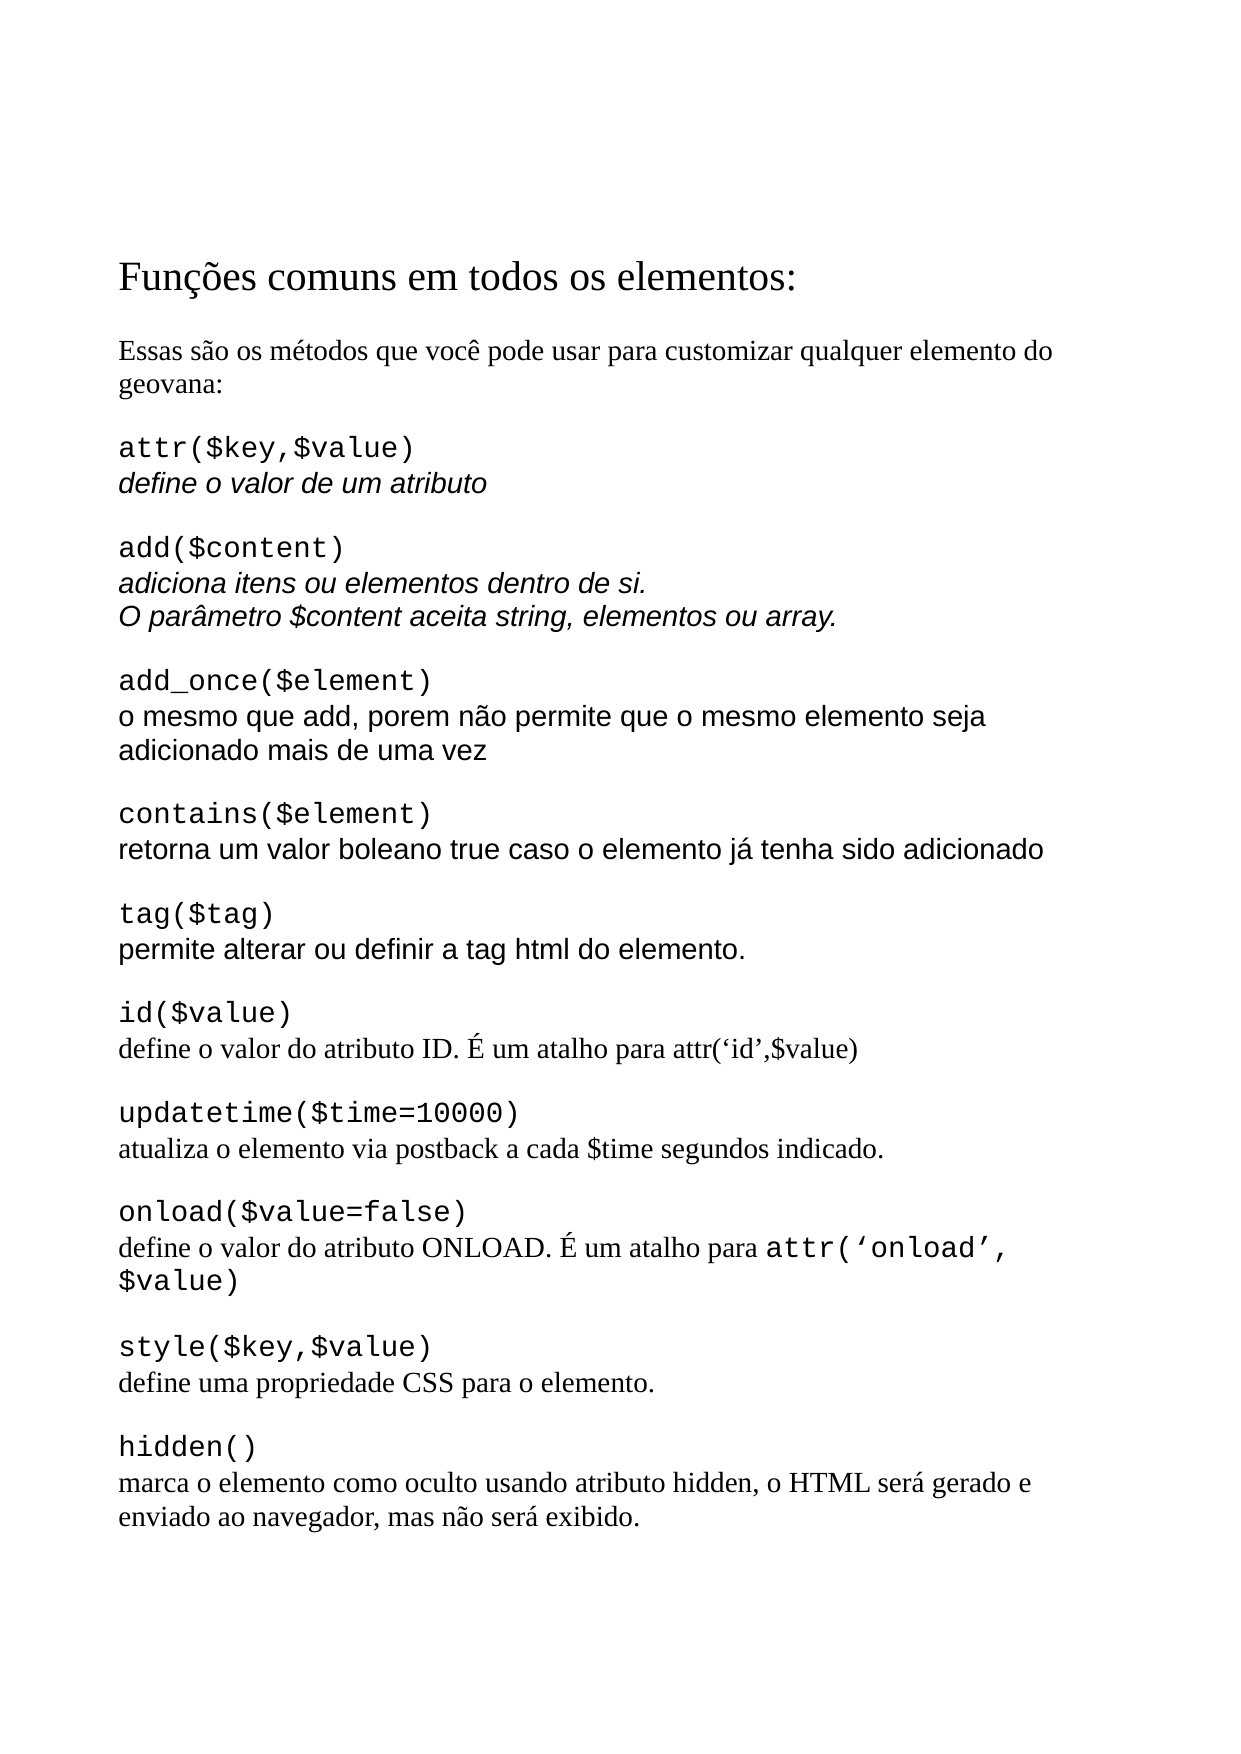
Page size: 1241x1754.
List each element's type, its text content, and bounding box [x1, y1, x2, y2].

text contains($element) [118, 799, 1122, 832]
text retorna um valor boleano true caso o elemento já tenha sido adicionado [118, 832, 1122, 866]
text updatetime($time=10000) [118, 1098, 1122, 1131]
text style($key,$value) [118, 1333, 1122, 1366]
text Essas são os métodos que você pode usar para customizar qualquer elemento do geovana: [118, 333, 1122, 400]
text attr($key,$value) [118, 433, 1122, 466]
text id($value) [118, 998, 1122, 1031]
text marca o elemento como oculto usando atributo hidden, o HTML será gerado e enviado ao navegador, mas não será exibido. [118, 1465, 1122, 1532]
text permite alterar ou definir a tag html do elemento. [118, 932, 1122, 965]
text onload($value=false) [118, 1197, 1122, 1231]
text Funções comuns em todos os elementos: [118, 251, 1122, 299]
text define o valor do atributo ID. É um atalho para attr(‘id’,$value) [118, 1031, 1122, 1065]
text define o valor de um atributo [118, 466, 1122, 500]
text add($content) [118, 533, 1122, 566]
text atualiza o elemento via postback a cada $time segundos indicado. [118, 1131, 1122, 1164]
text define uma propriedade CSS para o elemento. [118, 1366, 1122, 1399]
text define o valor do atributo ONLOAD. É um atalho para attr(‘onload’,$value) [118, 1231, 1122, 1299]
text o mesmo que add, porem não permite que o mesmo elemento seja adicionado mais de uma vez [118, 699, 1122, 766]
text add_once($element) [118, 666, 1122, 699]
text O parâmetro $content aceita string, elementos ou array. [118, 599, 1122, 633]
text tag($tag) [118, 899, 1122, 932]
text hidden() [118, 1432, 1122, 1465]
text adiciona itens ou elementos dentro de si. [118, 566, 1122, 599]
